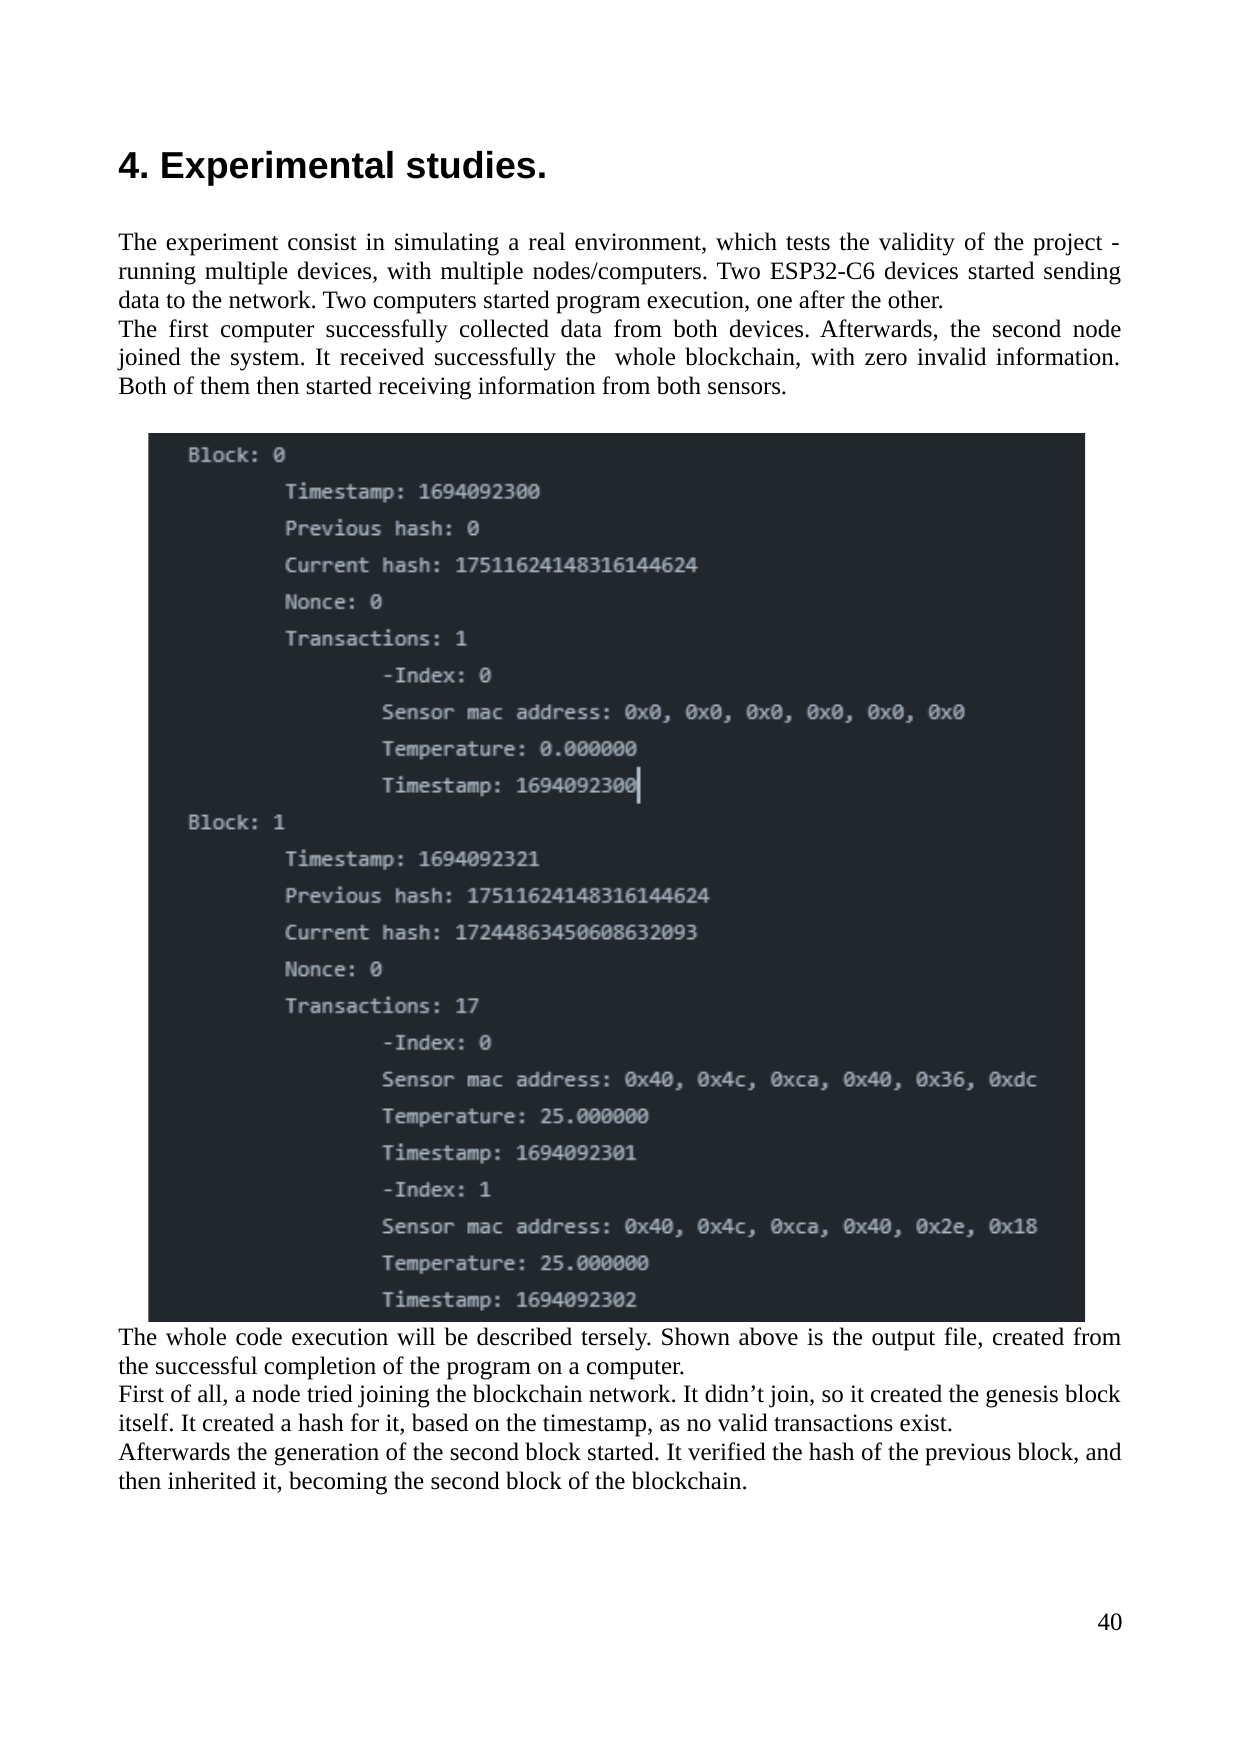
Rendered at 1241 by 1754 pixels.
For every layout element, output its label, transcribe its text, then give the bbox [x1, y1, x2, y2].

subtitle 4. Experimental studies. [118, 143, 1122, 186]
picture [148, 433, 1086, 1322]
text Afterwards the generation of the second block started. It verified the hash of the previous block, and then inherited it, becoming the second block of the blockchain. [118, 1437, 1122, 1494]
text The first computer successfully collected data from both devices. Afterwards, the second node joined the system. It received successfully the whole blockchain, with zero invalid information. Both of them then started receiving information from both sensors. [118, 314, 1122, 400]
text The whole code execution will be described tersely. Shown above is the output file, created from the successful completion of the program on a computer. [118, 687, 1122, 1379]
text The experiment consist in simulating a real environment, which tests the validity of the project - running multiple devices, with multiple nodes/computers. Two ESP32-C6 devices started sending data to the network. Two computers started program execution, one after the other. [118, 227, 1122, 314]
text First of all, a node tried joining the blockchain network. It didn’t join, so it created the genesis block itself. It created a hash for it, based on the timestamp, as no valid transactions exist. [118, 1379, 1122, 1437]
